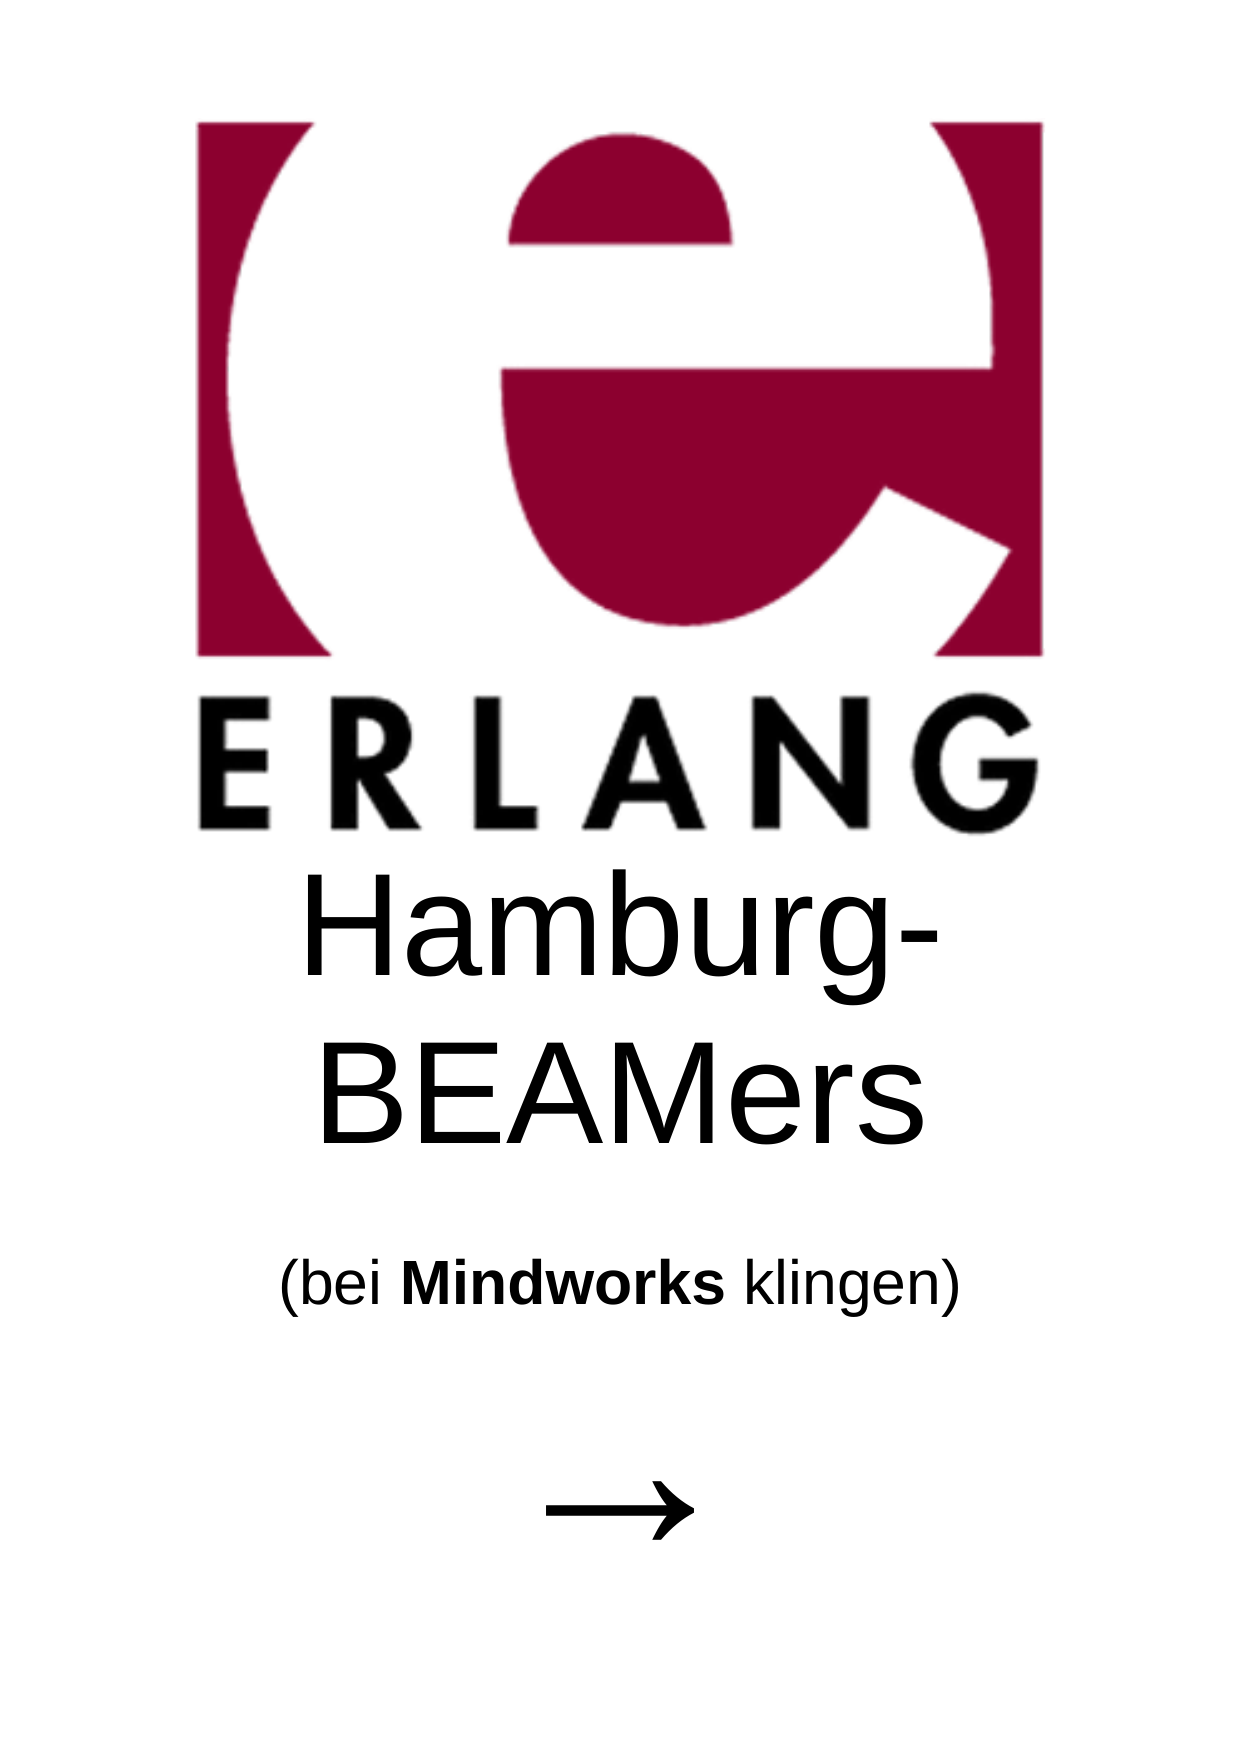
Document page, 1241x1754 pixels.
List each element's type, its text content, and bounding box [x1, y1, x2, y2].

text → [118, 1318, 1122, 1605]
picture [194, 118, 1046, 839]
text Hamburg- BEAMers [118, 118, 1122, 1174]
text (bei Mindworks klingen) [118, 1246, 1122, 1318]
